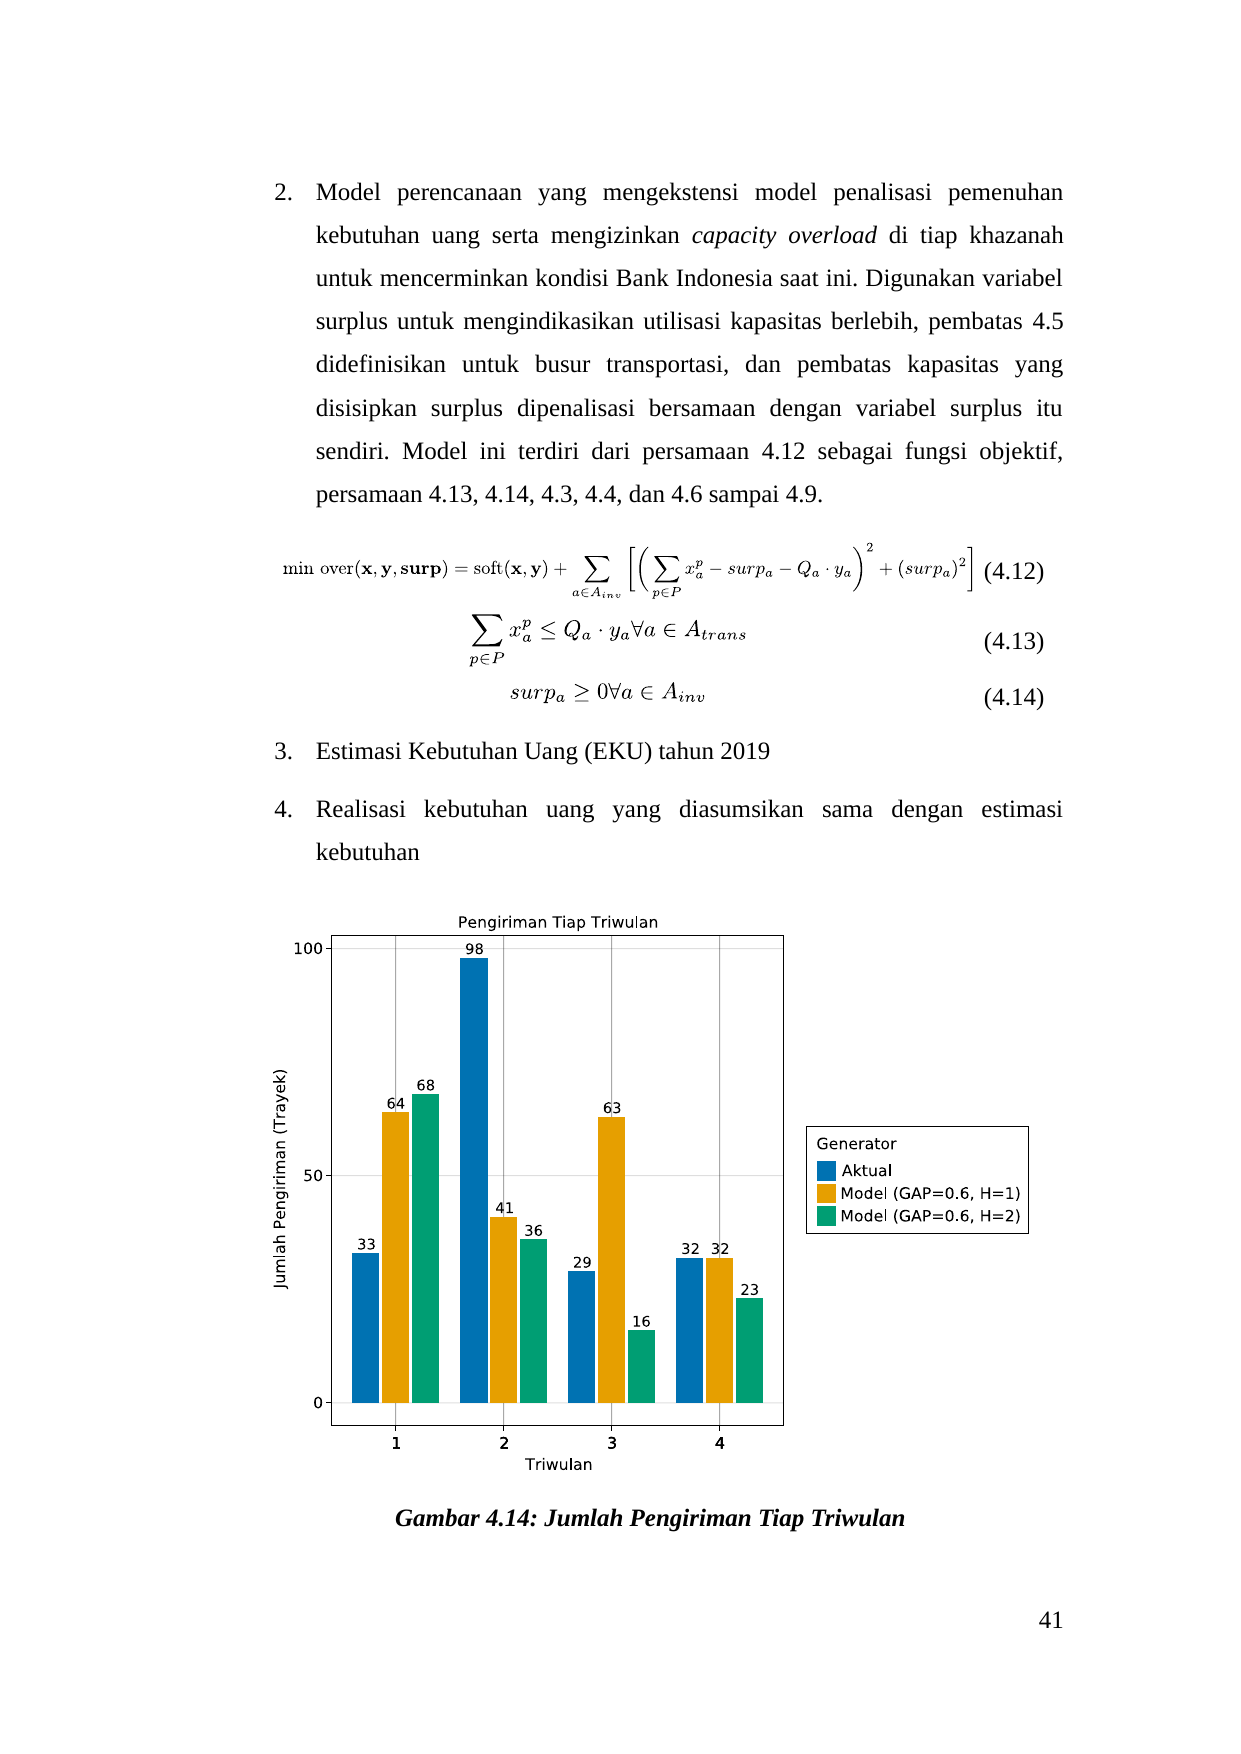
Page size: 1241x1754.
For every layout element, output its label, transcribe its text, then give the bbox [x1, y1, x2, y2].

table_header [237, 537, 978, 609]
table_header (4.12) [978, 537, 1063, 609]
list Realisasi kebutuhan uang yang diasumsikan sama dengan estimasi kebutuhan [274, 794, 1063, 866]
list Gambar 4.14: Jumlah Pengiriman Tiap Triwulan [256, 1489, 1045, 1532]
table_cell (4.13) [978, 609, 1063, 676]
table_cell [237, 676, 978, 721]
list [256, 884, 1045, 896]
list Model perencanaan yang mengekstensi model penalisasi pemenuhan kebutuhan uang serta mengizinkan capacity overload di tiap khazanah untuk mencerminkan kondisi Bank Indonesia saat ini. Digunakan variabel surplus untuk mengindikasikan utilisasi kapasitas berlebih, pembatas 4.5 didefinisikan untuk busur transportasi, dan pembatas kapasitas yang disisipkan surplus dipenalisasi bersamaan dengan variabel surplus itu sendiri. Model ini terdiri dari persamaan 4.12 sebagai fungsi objektif, persamaan 4.13, 4.14, 4.3, 4.4, dan 4.6 sampai 4.9. [274, 177, 1063, 508]
list Estimasi Kebutuhan Uang (EKU) tahun 2019 [274, 736, 1063, 765]
table_cell (4.14) [978, 676, 1063, 721]
table_cell [237, 609, 978, 676]
